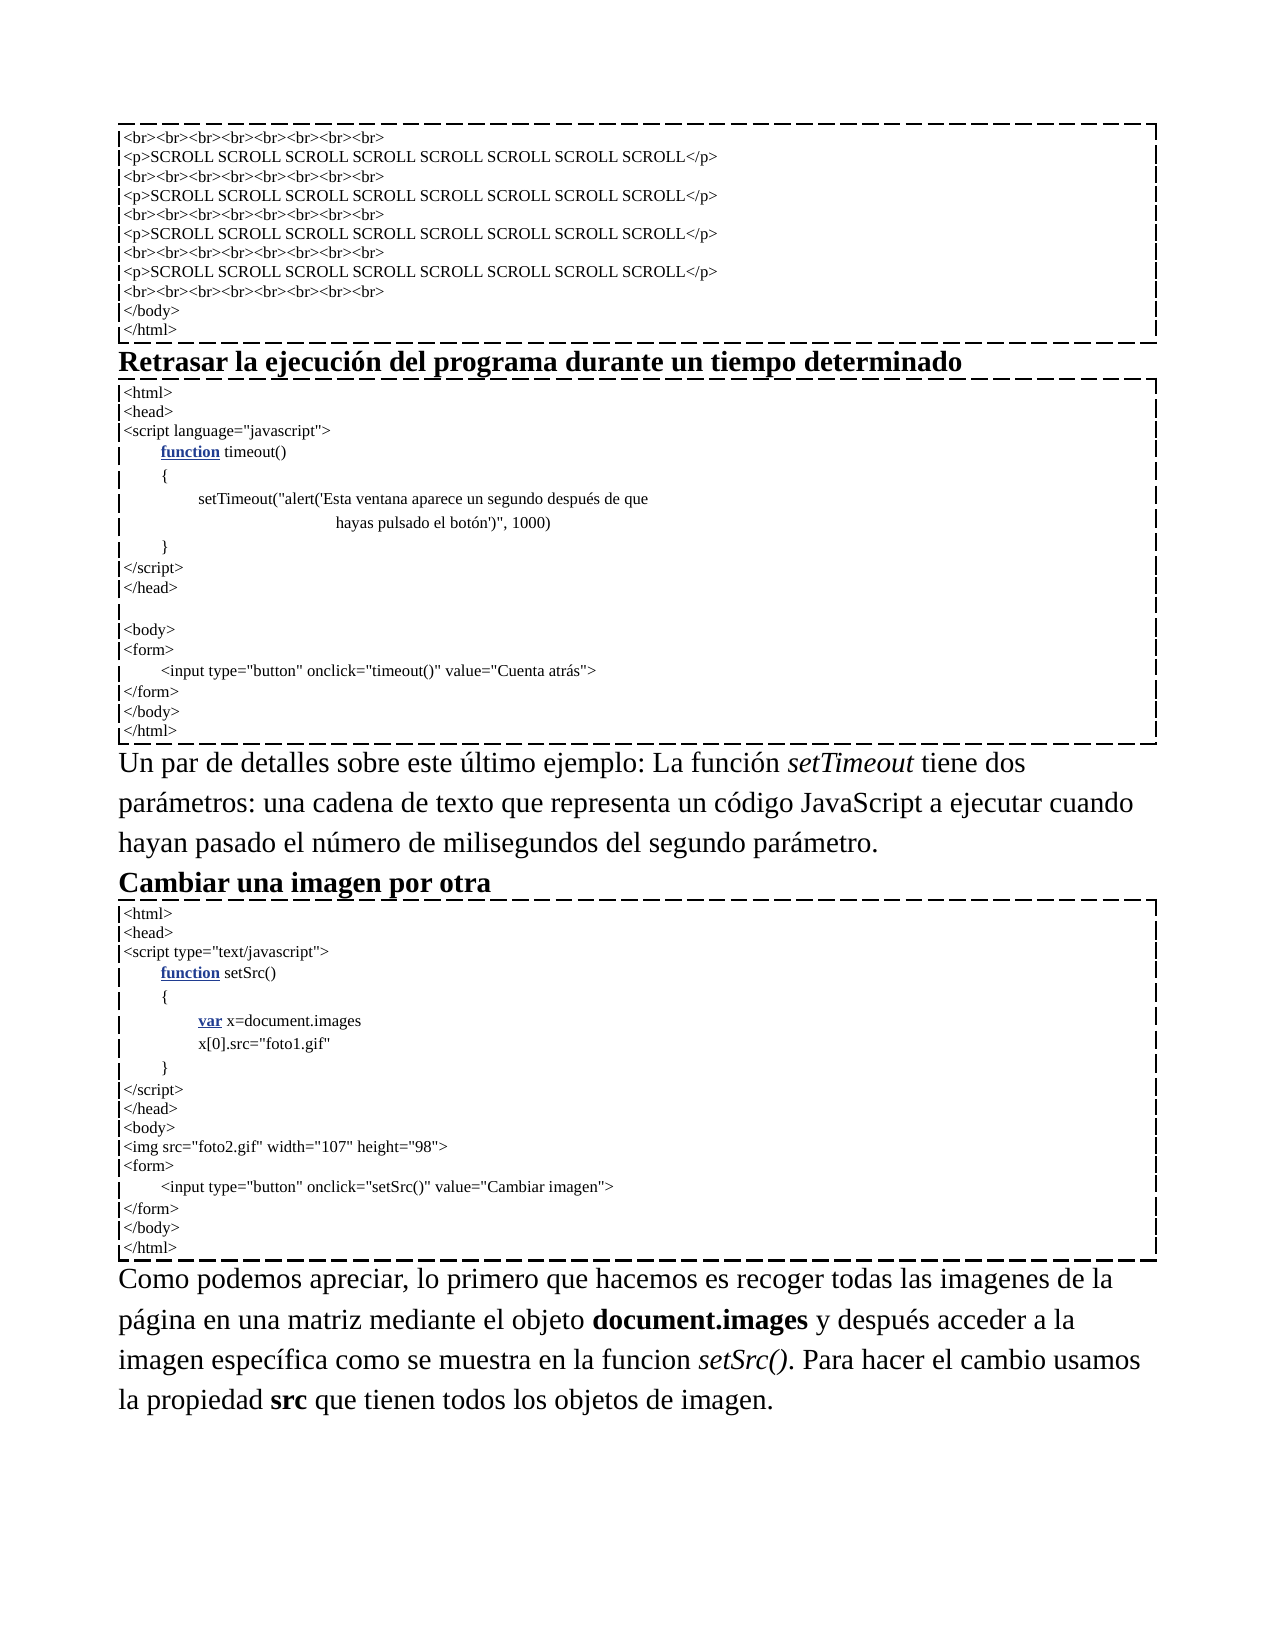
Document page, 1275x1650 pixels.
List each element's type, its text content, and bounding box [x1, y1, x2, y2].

text </form> [118, 677, 1157, 696]
text <form> [118, 634, 1157, 653]
text </head> [118, 1094, 1157, 1113]
text hayas pulsado el botón')", 1000) [118, 506, 1157, 529]
subtitle Retrasar la ejecución del programa durante un tiempo determinado [118, 344, 1157, 377]
text Como podemos apreciar, lo primero que hacemos es recoger todas las imagenes de la página en una matriz mediante el objeto document.images y después acceder a la imagen específica como se muestra en la funcion setSrc(). Para hacer el cambio usamos la propiedad src que tienen todos los objetos de imagen. [118, 1262, 1157, 1416]
text </html> [118, 716, 1157, 745]
text </form> [118, 1194, 1157, 1213]
text <br><br><br><br><br><br><br><br> [118, 238, 1157, 257]
text { [118, 459, 1157, 482]
text <html> [118, 377, 1157, 397]
text <form> [118, 1151, 1157, 1170]
text <img src="foto2.gif" width="107" height="98"> [118, 1132, 1157, 1151]
text var x=document.images [118, 1004, 1157, 1027]
text <script type="text/javascript"> [118, 937, 1157, 956]
text </body> [118, 1213, 1157, 1232]
text <body> [118, 615, 1157, 634]
text } [118, 1051, 1157, 1074]
text { [118, 980, 1157, 1004]
text </head> [118, 572, 1157, 597]
text <head> [118, 918, 1157, 937]
text </html> [118, 1232, 1157, 1262]
text <script language="javascript"> [118, 416, 1157, 435]
text <br><br><br><br><br><br><br><br> [118, 123, 1157, 142]
text <input type="button" onclick="setSrc()" value="Cambiar imagen"> [118, 1170, 1157, 1194]
text <br><br><br><br><br><br><br><br> [118, 161, 1157, 181]
text <p>SCROLL SCROLL SCROLL SCROLL SCROLL SCROLL SCROLL SCROLL</p> [118, 257, 1157, 276]
text </body> [118, 696, 1157, 716]
text function setSrc() [118, 956, 1157, 980]
text <p>SCROLL SCROLL SCROLL SCROLL SCROLL SCROLL SCROLL SCROLL</p> [118, 142, 1157, 161]
subtitle Cambiar una imagen por otra [118, 865, 1157, 899]
text </html> [118, 315, 1157, 344]
text setTimeout("alert('Esta ventana aparece un segundo después de que [118, 482, 1157, 506]
text </script> [118, 553, 1157, 572]
text <p>SCROLL SCROLL SCROLL SCROLL SCROLL SCROLL SCROLL SCROLL</p> [118, 219, 1157, 238]
text <body> [118, 1113, 1157, 1132]
text } [118, 529, 1157, 553]
text <head> [118, 397, 1157, 416]
text Un par de detalles sobre este último ejemplo: La función setTimeout tiene dos parámetros: una cadena de texto que representa un código JavaScript a ejecutar cuando hayan pasado el número de milisegundos del segundo parámetro. [118, 745, 1157, 859]
text function timeout() [118, 435, 1157, 459]
text <br><br><br><br><br><br><br><br> [118, 200, 1157, 219]
text x[0].src="foto1.gif" [118, 1027, 1157, 1051]
text <html> [118, 899, 1157, 918]
text </script> [118, 1074, 1157, 1094]
text <br><br><br><br><br><br><br><br> [118, 276, 1157, 296]
text <p>SCROLL SCROLL SCROLL SCROLL SCROLL SCROLL SCROLL SCROLL</p> [118, 181, 1157, 200]
text <input type="button" onclick="timeout()" value="Cuenta atrás"> [118, 653, 1157, 677]
text </body> [118, 296, 1157, 315]
